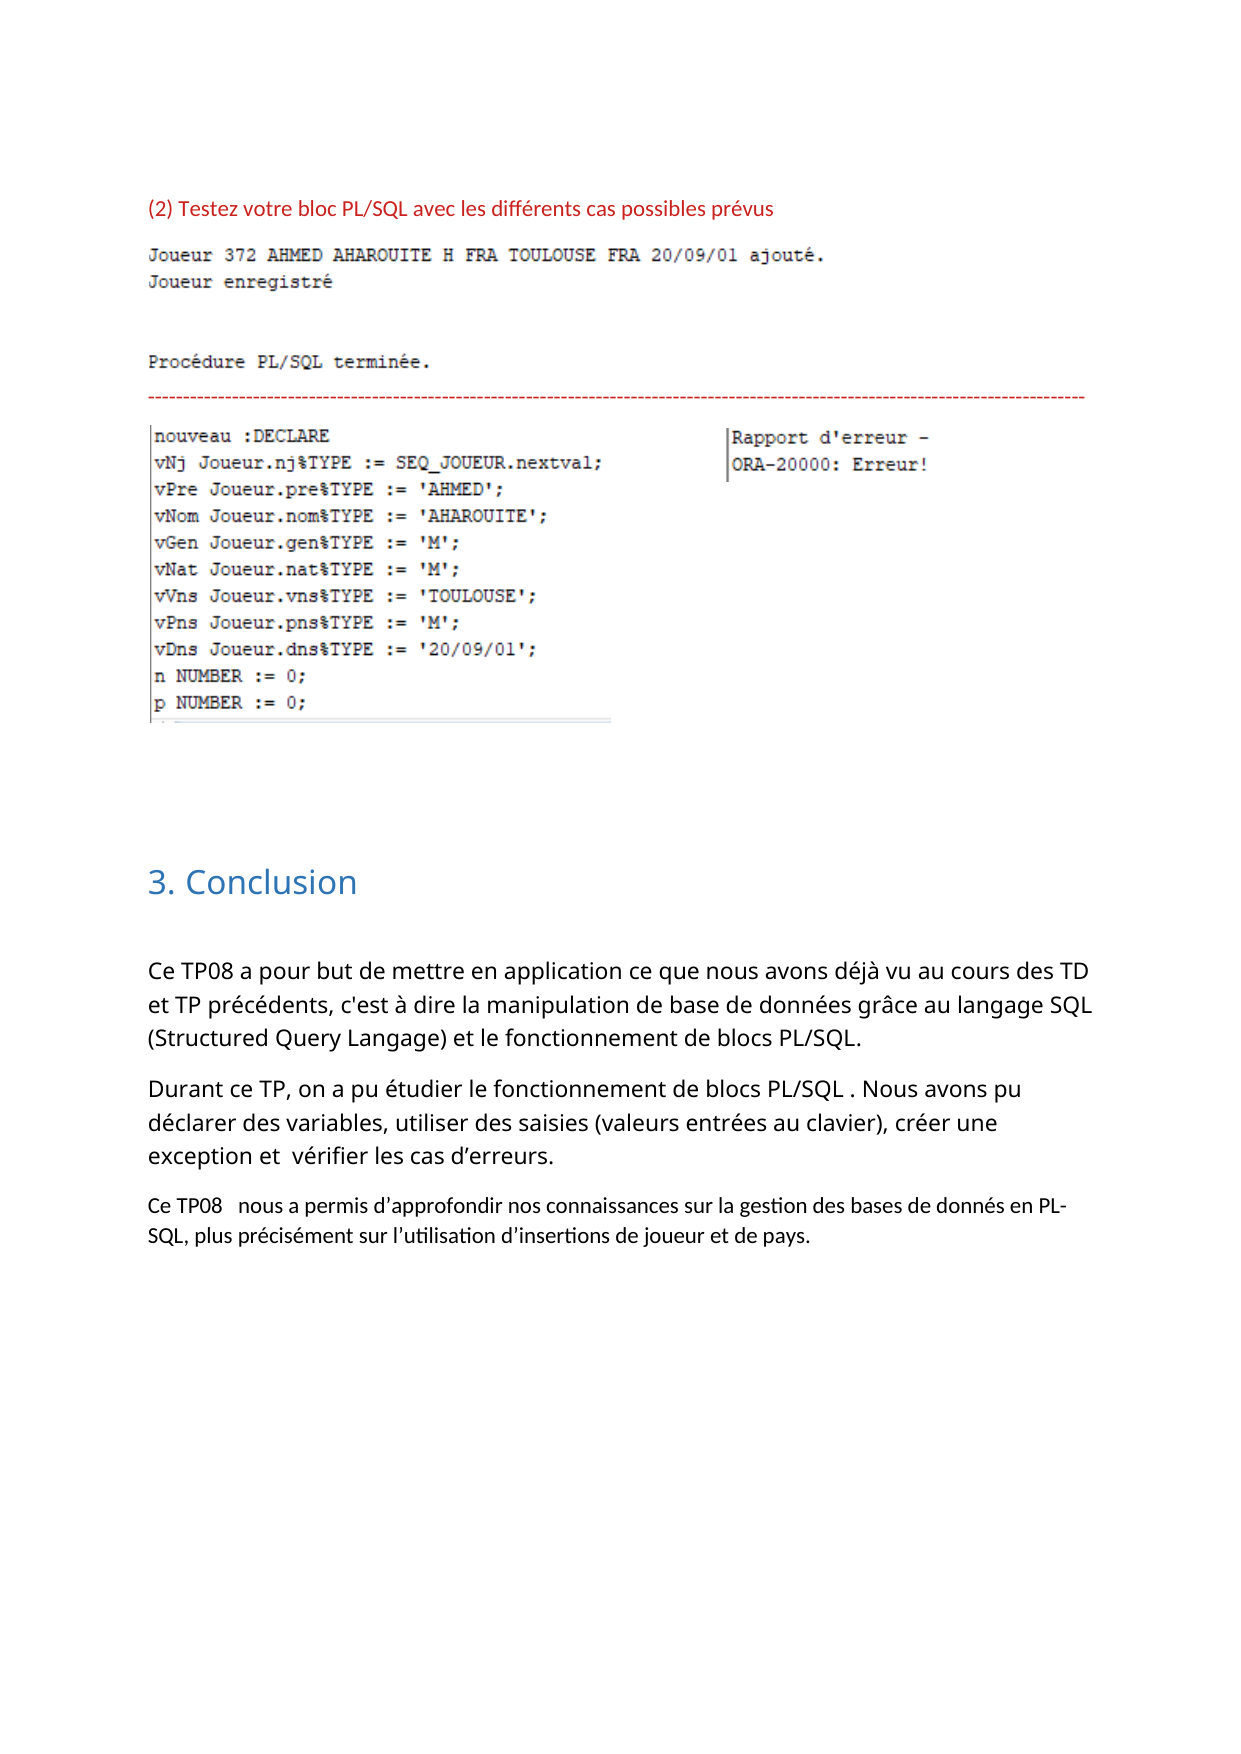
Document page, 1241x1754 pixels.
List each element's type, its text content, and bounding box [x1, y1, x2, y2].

text Ce TP08 a pour but de mettre en application ce que nous avons déjà vu au cours des TD et TP précédents, c'est à dire la manipulation de base de données grâce au langage SQL (Structured Query Langage) et le fonctionnement de blocs PL/SQL. [148, 955, 1093, 1054]
picture [149, 241, 831, 376]
picture [726, 428, 939, 482]
subtitle Conclusion [148, 859, 1093, 904]
text (2) Testez votre bloc PL/SQL avec les différents cas possibles prévus [148, 194, 1093, 222]
picture [150, 425, 612, 723]
text -------------------------------------------------------------------------------------------------------------------------------------- [148, 382, 1093, 410]
text Durant ce TP, on a pu étudier le fonctionnement de blocs PL/SQL . Nous avons pu déclarer des variables, utiliser des saisies (valeurs entrées au clavier), créer une exception et vérifier les cas d’erreurs. [148, 1073, 1093, 1172]
text Ce TP08 nous a permis d’approfondir nos connaissances sur la gestion des bases de donnés en PL-SQL, plus précisément sur l’utilisation d’insertions de joueur et de pays. [148, 1191, 1093, 1249]
